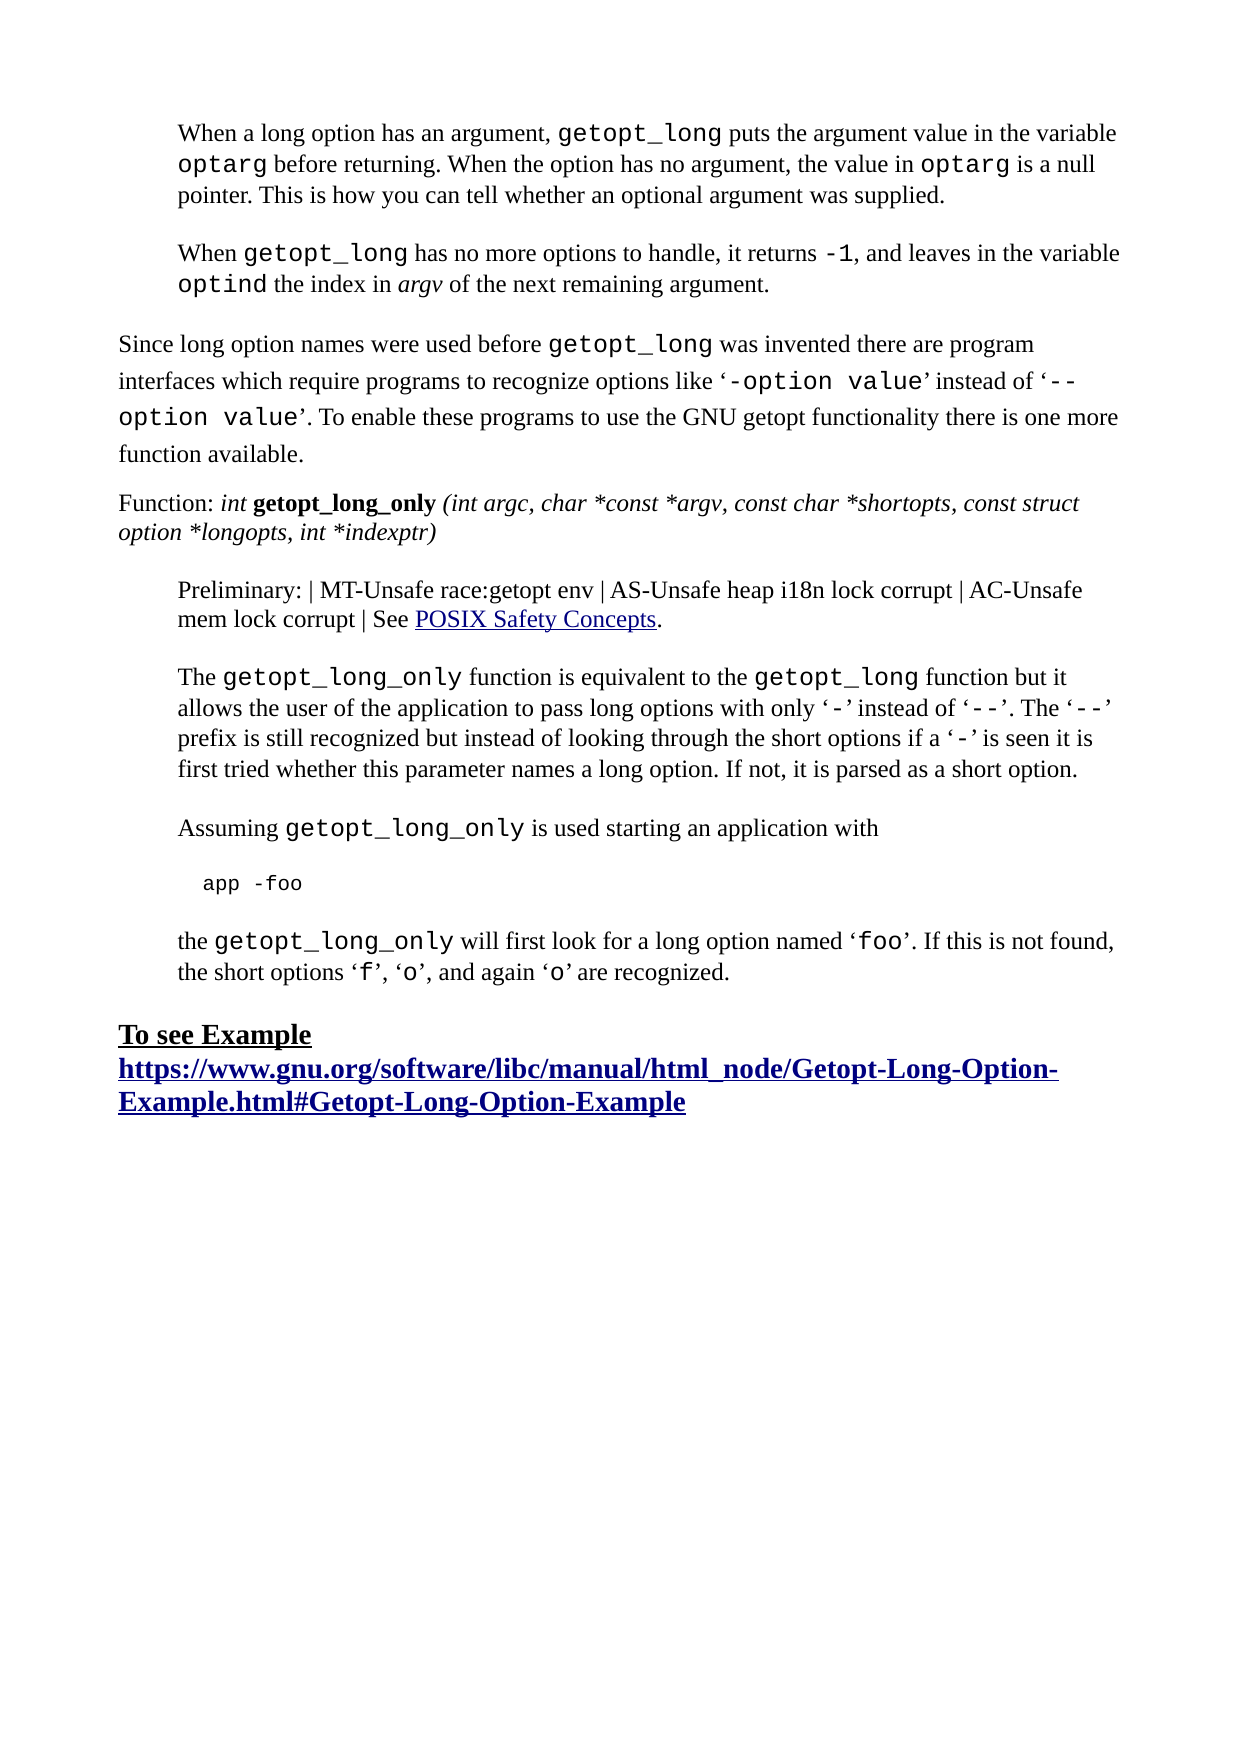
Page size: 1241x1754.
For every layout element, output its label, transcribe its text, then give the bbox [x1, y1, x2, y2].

list the getopt_long_only will first look for a long option named ‘foo’. If this is not found, the short options ‘f’, ‘o’, and again ‘o’ are recognized. [177, 926, 1122, 988]
list The getopt_long_only function is equivalent to the getopt_long function but it allows the user of the application to pass long options with only ‘-’ instead of ‘--’. The ‘--’ prefix is still recognized but instead of looking through the short options if a ‘-’ is seen it is first tried whether this parameter names a long option. If not, it is parsed as a short option. [177, 662, 1122, 783]
list Preliminary: | MT-Unsafe race:getopt env | AS-Unsafe heap i18n lock corrupt | AC-Unsafe mem lock corrupt | See POSIX Safety Concepts. [177, 575, 1122, 632]
text https://www.gnu.org/software/libc/manual/html_node/Getopt-Long-Option-Example.html#Getopt-Long-Option-Example [118, 1051, 1122, 1118]
text To see Example [118, 1017, 1122, 1051]
subtitle Function: int getopt_long_only (int argc, char *const *argv, const char *shortopts, const struct option *longopts, int *indexptr) [118, 488, 1122, 545]
list When a long option has an argument, getopt_long puts the argument value in the variable optarg before returning. When the option has no argument, the value in optarg is a null pointer. This is how you can tell whether an optional argument was supplied. [177, 118, 1122, 208]
text Since long option names were used before getopt_long was invented there are program interfaces which require programs to recognize options like ‘-option value’ instead of ‘--option value’. To enable these programs to use the GNU getopt functionality there is one more function available. [118, 329, 1122, 468]
list When getopt_long has no more options to handle, it returns -1, and leaves in the variable optind the index in argv of the next remaining argument. [177, 238, 1122, 300]
text app -foo [177, 873, 1122, 897]
list Assuming getopt_long_only is used starting an application with [177, 813, 1122, 843]
